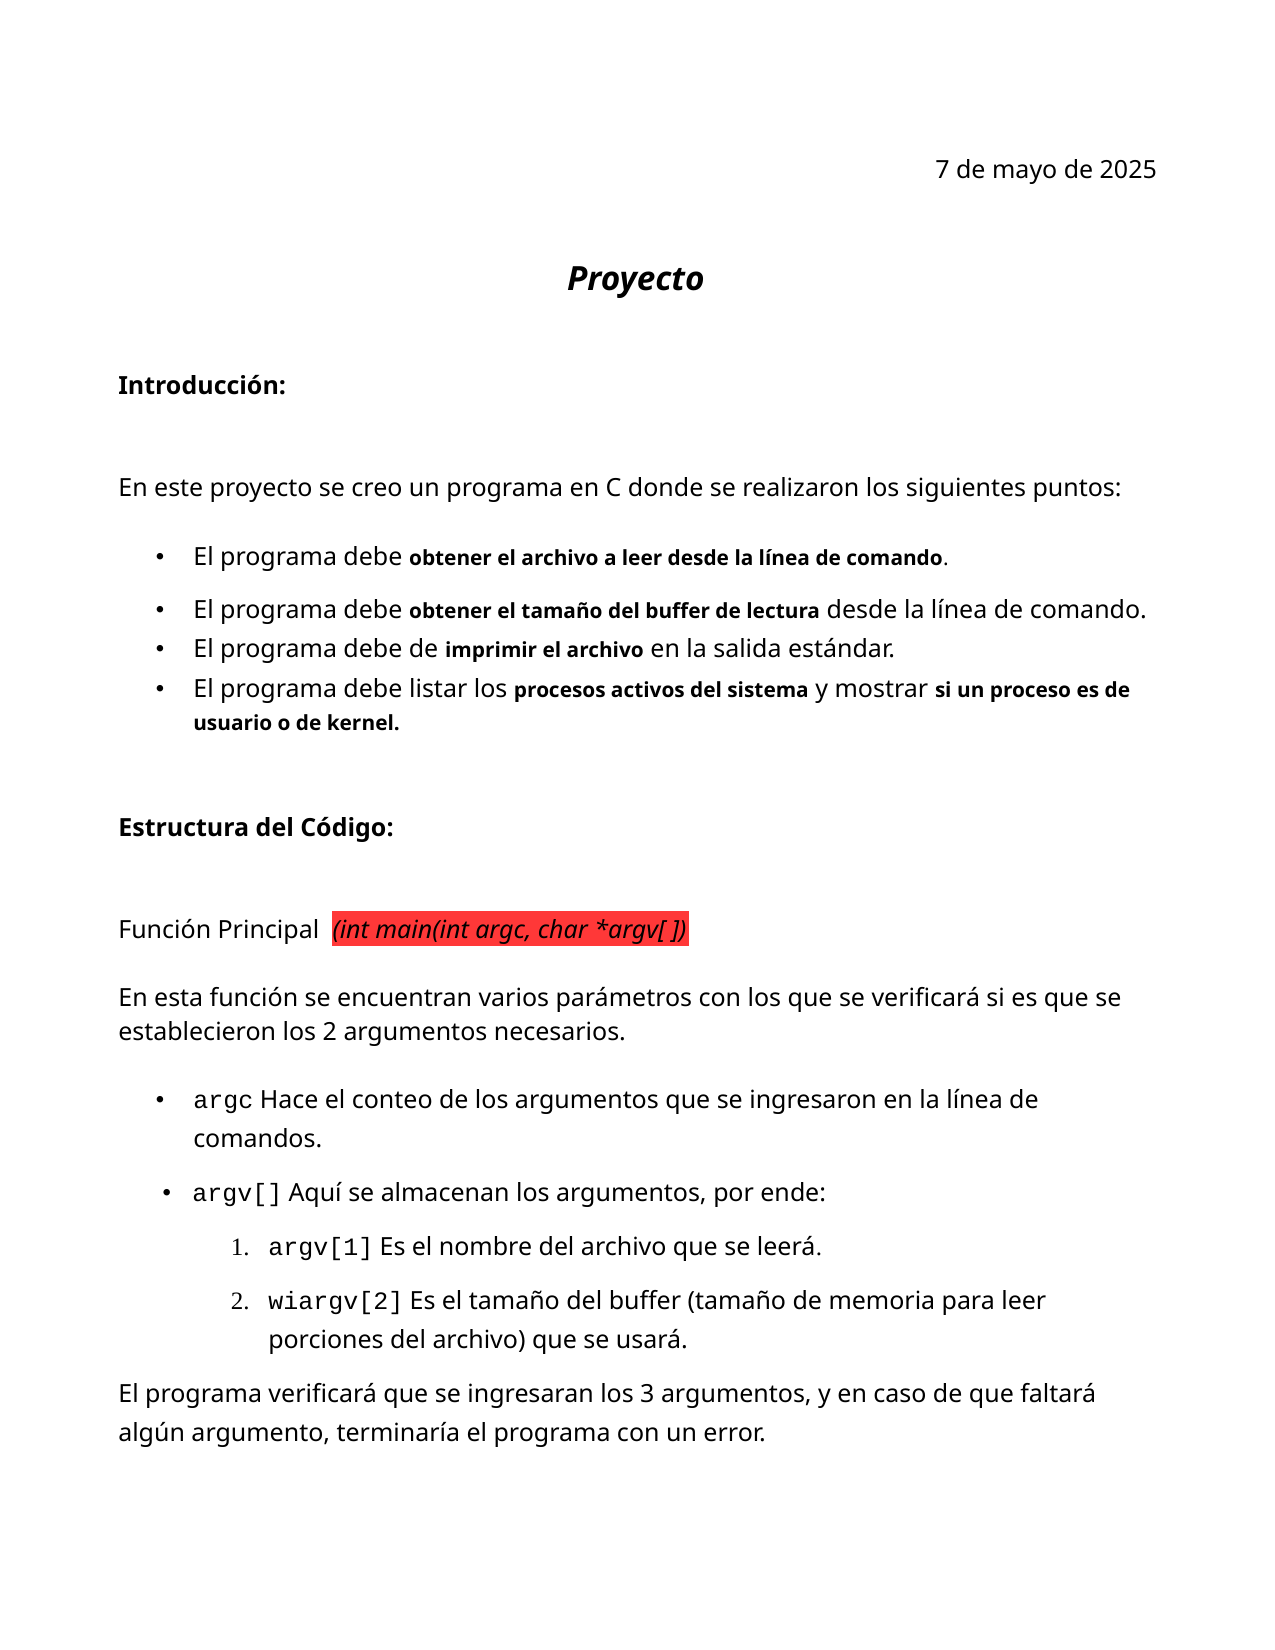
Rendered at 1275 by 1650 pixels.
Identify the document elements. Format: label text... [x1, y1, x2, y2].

list El programa debe de imprimir el archivo en la salida estándar. [156, 631, 1157, 665]
list El programa debe obtener el archivo a leer desde la línea de comando. [156, 538, 1157, 572]
list argv[] Aquí se almacenan los argumentos, por ende: [162, 1175, 1157, 1209]
list argv[1] Es el nombre del archivo que se leerá. [231, 1229, 1157, 1263]
list wiargv[2] Es el tamaño del buffer (tamaño de memoria para leer porciones del archivo) que se usará. [231, 1283, 1157, 1356]
text 7 de mayo de 2025 [118, 152, 1157, 186]
text En este proyecto se creo un programa en C donde se realizaron los siguientes puntos: [118, 470, 1157, 504]
list El programa debe listar los procesos activos del sistema y mostrar si un proceso es de usuario o de kernel. [156, 670, 1157, 737]
list argc Hace el conteo de los argumentos que se ingresaron en la línea de comandos. [156, 1082, 1157, 1155]
text Introducción: [118, 368, 1157, 402]
text Estructura del Código: [118, 809, 1157, 843]
text En esta función se encuentran varios parámetros con los que se verificará si es que se establecieron los 2 argumentos necesarios. [118, 979, 1157, 1048]
text Proyecto [118, 254, 1157, 300]
text El programa verificará que se ingresaran los 3 argumentos, y en caso de que faltará algún argumento, terminaría el programa con un error. [118, 1376, 1157, 1449]
text Función Principal (int main(int argc, char *argv[ ]) [118, 911, 1157, 946]
list El programa debe obtener el tamaño del buffer de lectura desde la línea de comando. [156, 592, 1157, 626]
